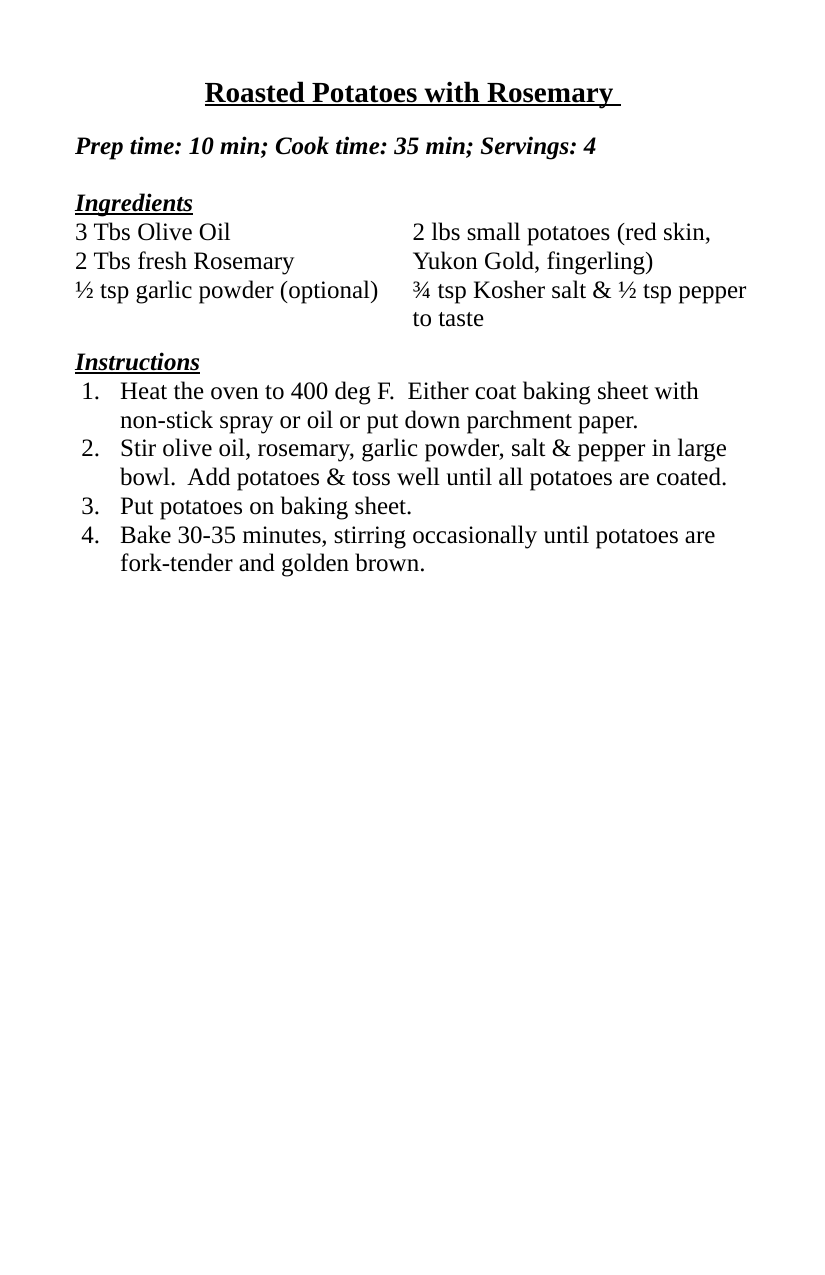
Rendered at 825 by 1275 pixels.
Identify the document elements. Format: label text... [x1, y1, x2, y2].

subtitle Ingredients [75, 188, 750, 217]
list Stir olive oil, rosemary, garlic powder, salt & pepper in large bowl. Add potatoes & toss well until all potatoes are coated. [75, 433, 750, 491]
text 2 Tbs fresh Rosemary [75, 246, 412, 275]
text ¾ tsp Kosher salt & ½ tsp pepper to taste [412, 275, 750, 332]
text 2 lbs small potatoes (red skin, Yukon Gold, fingerling) [412, 217, 750, 275]
list Put potatoes on baking sheet. [75, 491, 750, 520]
list Heat the oven to 400 deg F. Either coat baking sheet with non-stick spray or oil or put down parchment paper. [75, 376, 750, 433]
subtitle Roasted Potatoes with Rosemary [75, 75, 750, 108]
subtitle Instructions [75, 347, 750, 376]
text 3 Tbs Olive Oil [75, 217, 412, 246]
text ½ tsp garlic powder (optional) [75, 275, 412, 303]
list Bake 30-35 minutes, stirring occasionally until potatoes are fork-tender and golden brown. [75, 520, 750, 577]
text Prep time: 10 min; Cook time: 35 min; Servings: 4 [75, 131, 750, 160]
